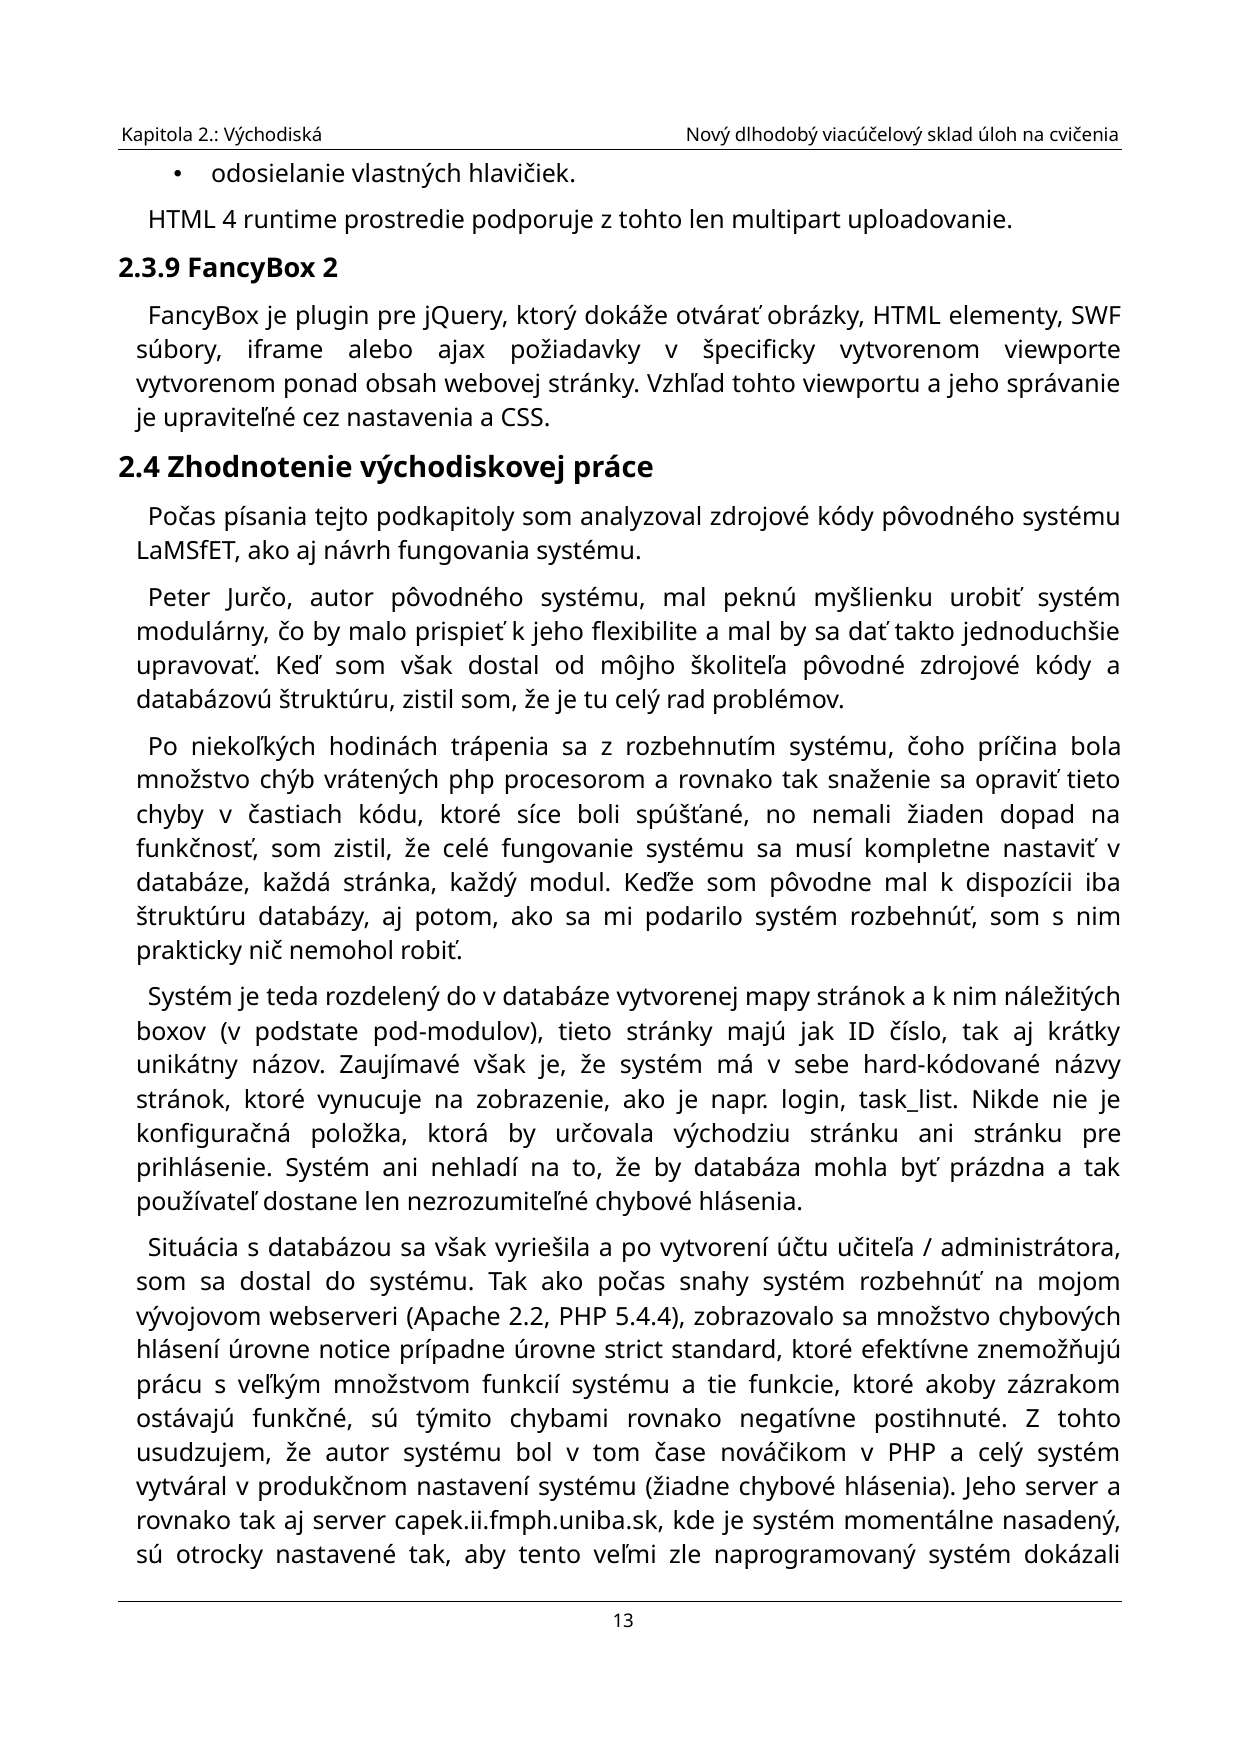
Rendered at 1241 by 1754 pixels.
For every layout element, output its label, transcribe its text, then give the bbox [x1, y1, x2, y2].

list odosielanie vlastných hlavičiek. [173, 156, 1122, 189]
subtitle Zhodnotenie východiskovej práce [118, 447, 1122, 486]
subtitle FancyBox 2 [118, 249, 1122, 286]
text FancyBox je plugin pre jQuery, ktorý dokáže otvárať obrázky, HTML elementy, SWF súbory, iframe alebo ajax požiadavky v špecificky vytvorenom viewporte vytvorenom ponad obsah webovej stránky. Vzhľad tohto viewportu a jeho správanie je upraviteľné cez nastavenia a CSS. [136, 298, 1122, 434]
text HTML 4 runtime prostredie podporuje z tohto len multipart uploadovanie. [136, 202, 1122, 236]
text Po niekoľkých hodinách trápenia sa z rozbehnutím systému, čoho príčina bola množstvo chýb vrátených php procesorom a rovnako tak snaženie sa opraviť tieto chyby v častiach kódu, ktoré síce boli spúšťané, no nemali žiaden dopad na funkčnosť, som zistil, že celé fungovanie systému sa musí kompletne nastaviť v databáze, každá stránka, každý modul. Keďže som pôvodne mal k dispozícii iba štruktúru databázy, aj potom, ako sa mi podarilo systém rozbehnúť, som s nim prakticky nič nemohol robiť. [136, 728, 1122, 967]
text Systém je teda rozdelený do v databáze vytvorenej mapy stránok a k nim náležitých boxov (v podstate pod-modulov), tieto stránky majú jak ID číslo, tak aj krátky unikátny názov. Zaujímavé však je, že systém má v sebe hard-kódované názvy stránok, ktoré vynucuje na zobrazenie, ako je napr. login, task_list. Nikde nie je konfiguračná položka, ktorá by určovala východziu stránku ani stránku pre prihlásenie. Systém ani nehladí na to, že by databáza mohla byť prázdna a tak používateľ dostane len nezrozumiteľné chybové hlásenia. [136, 979, 1122, 1217]
text Počas písania tejto podkapitoly som analyzoval zdrojové kódy pôvodného systému LaMSfET, ako aj návrh fungovania systému. [136, 499, 1122, 567]
text Situácia s databázou sa však vyriešila a po vytvorení účtu učiteľa / administrátora, som sa dostal do systému. Tak ako počas snahy systém rozbehnúť na mojom vývojovom webserveri (Apache 2.2, PHP 5.4.4), zobrazovalo sa množstvo chybových hlásení úrovne notice prípadne úrovne strict standard, ktoré efektívne znemožňujú prácu s veľkým množstvom funkcií systému a tie funkcie, ktoré akoby zázrakom ostávajú funkčné, sú týmito chybami rovnako negatívne postihnuté. Z tohto usudzujem, že autor systému bol v tom čase nováčikom v PHP a celý systém vytváral v produkčnom nastavení systému (žiadne chybové hlásenia). Jeho server a rovnako tak aj server capek.ii.fmph.uniba.sk, kde je systém momentálne nasadený, sú otrocky nastavené tak, aby tento veľmi zle naprogramovaný systém dokázali [136, 1230, 1122, 1571]
text Peter Jurčo, autor pôvodného systému, mal peknú myšlienku urobiť systém modulárny, čo by malo prispieť k jeho flexibilite a mal by sa dať takto jednoduchšie upravovať. Keď som však dostal od môjho školiteľa pôvodné zdrojové kódy a databázovú štruktúru, zistil som, že je tu celý rad problémov. [136, 579, 1122, 716]
